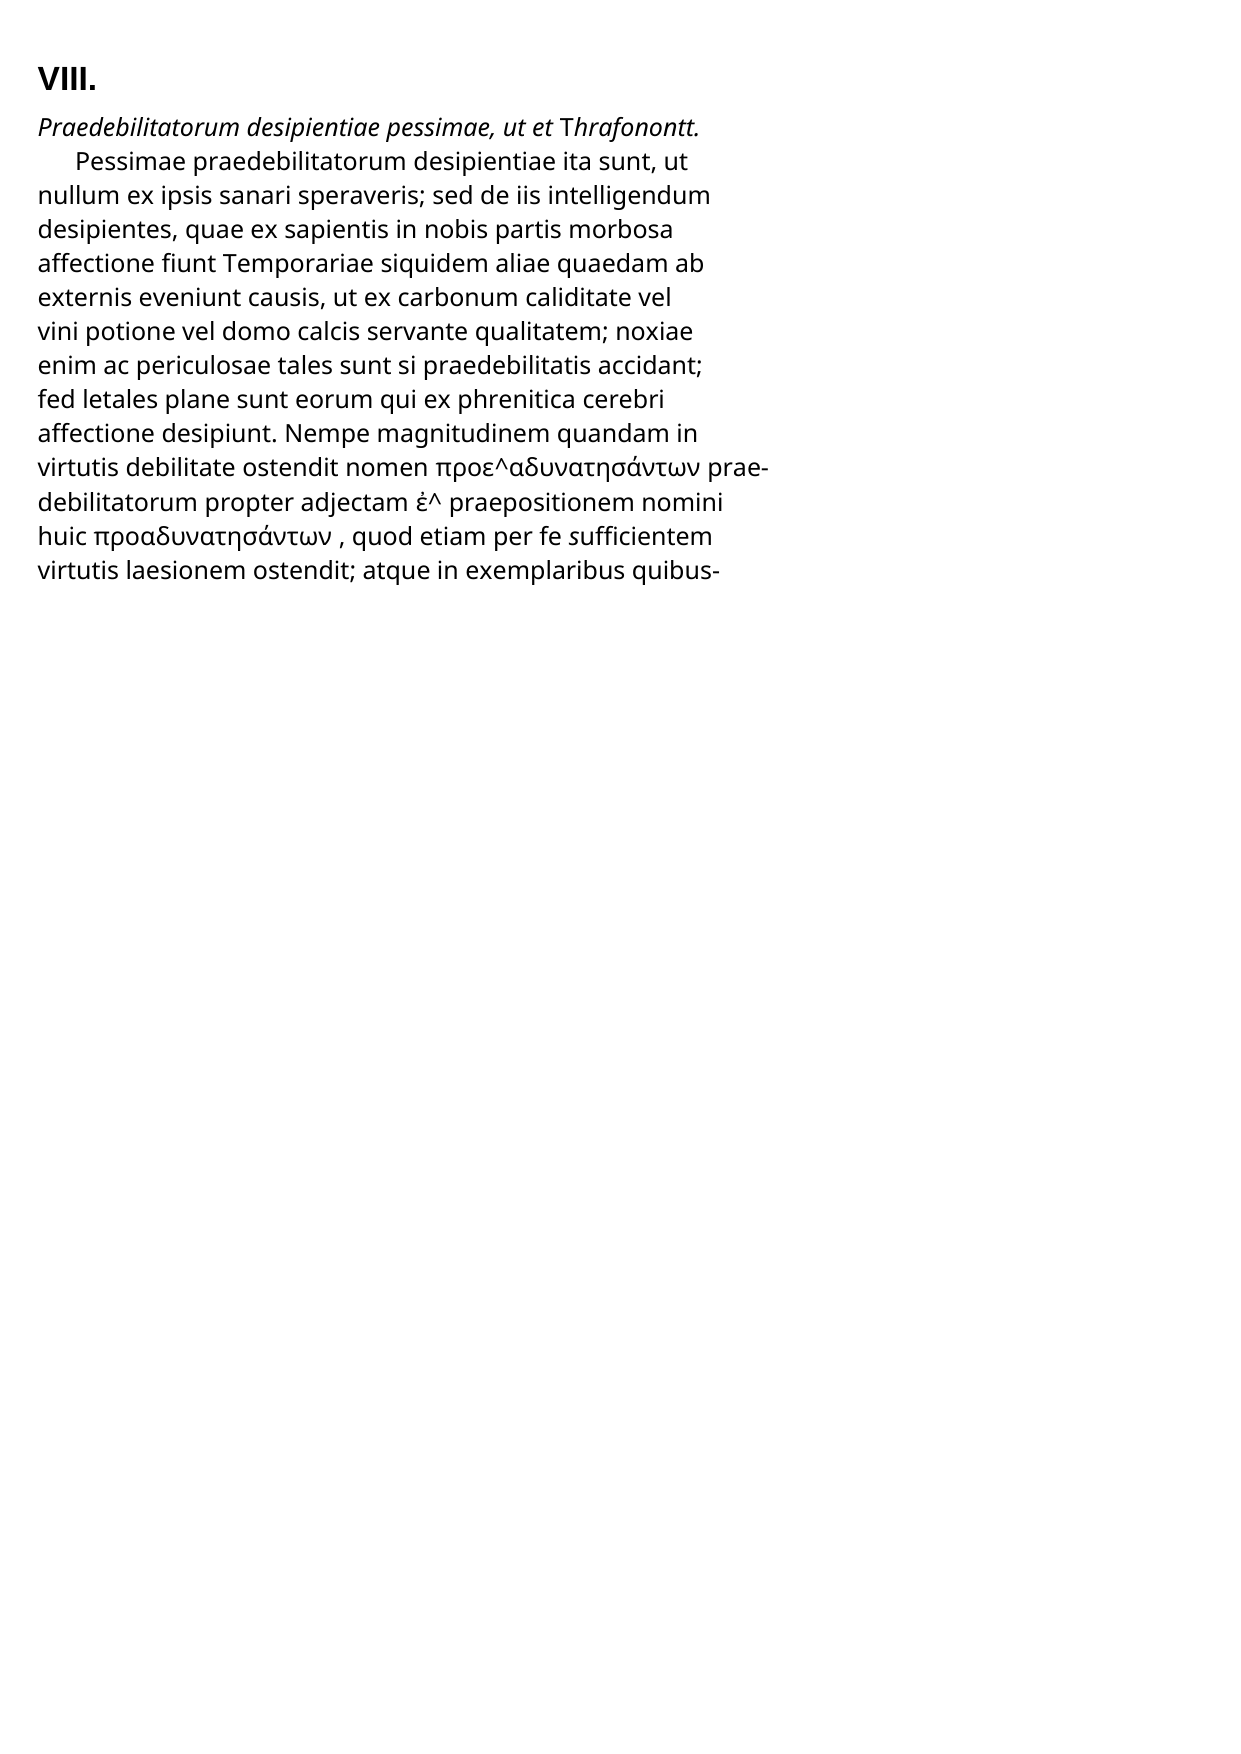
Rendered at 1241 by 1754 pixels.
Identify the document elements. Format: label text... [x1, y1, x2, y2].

subtitle VIII. [37, 58, 1203, 97]
text Pessimae praedebilitatorum desipientiae ita sunt, ut nullum ex ipsis sanari speraveris; sed de iis intelligendum desipientes, quae ex sapientis in nobis partis morbosa affectione fiunt Temporariae siquidem aliae quaedam ab externis eveniunt causis, ut ex carbonum caliditate vel vini potione vel domo calcis servante qualitatem; noxiae enim ac periculosae tales sunt si praedebilitatis accidant; fed letales plane sunt eorum qui ex phrenitica cerebri affectione desipiunt. Nempe magnitudinem quandam in virtutis debilitate ostendit nomen προε^αδυνατησάντων prae- debilitatorum propter adjectam ἐ^ praepositionem nomini huic προαδυνατησάντων , quod etiam per fe sufficientem virtutis laesionem ostendit; atque in exemplaribus quibus- [37, 143, 1203, 586]
subtitle Praedebilitatorum desipientiae pessimae, ut et Thrafonontt. [37, 109, 1203, 143]
